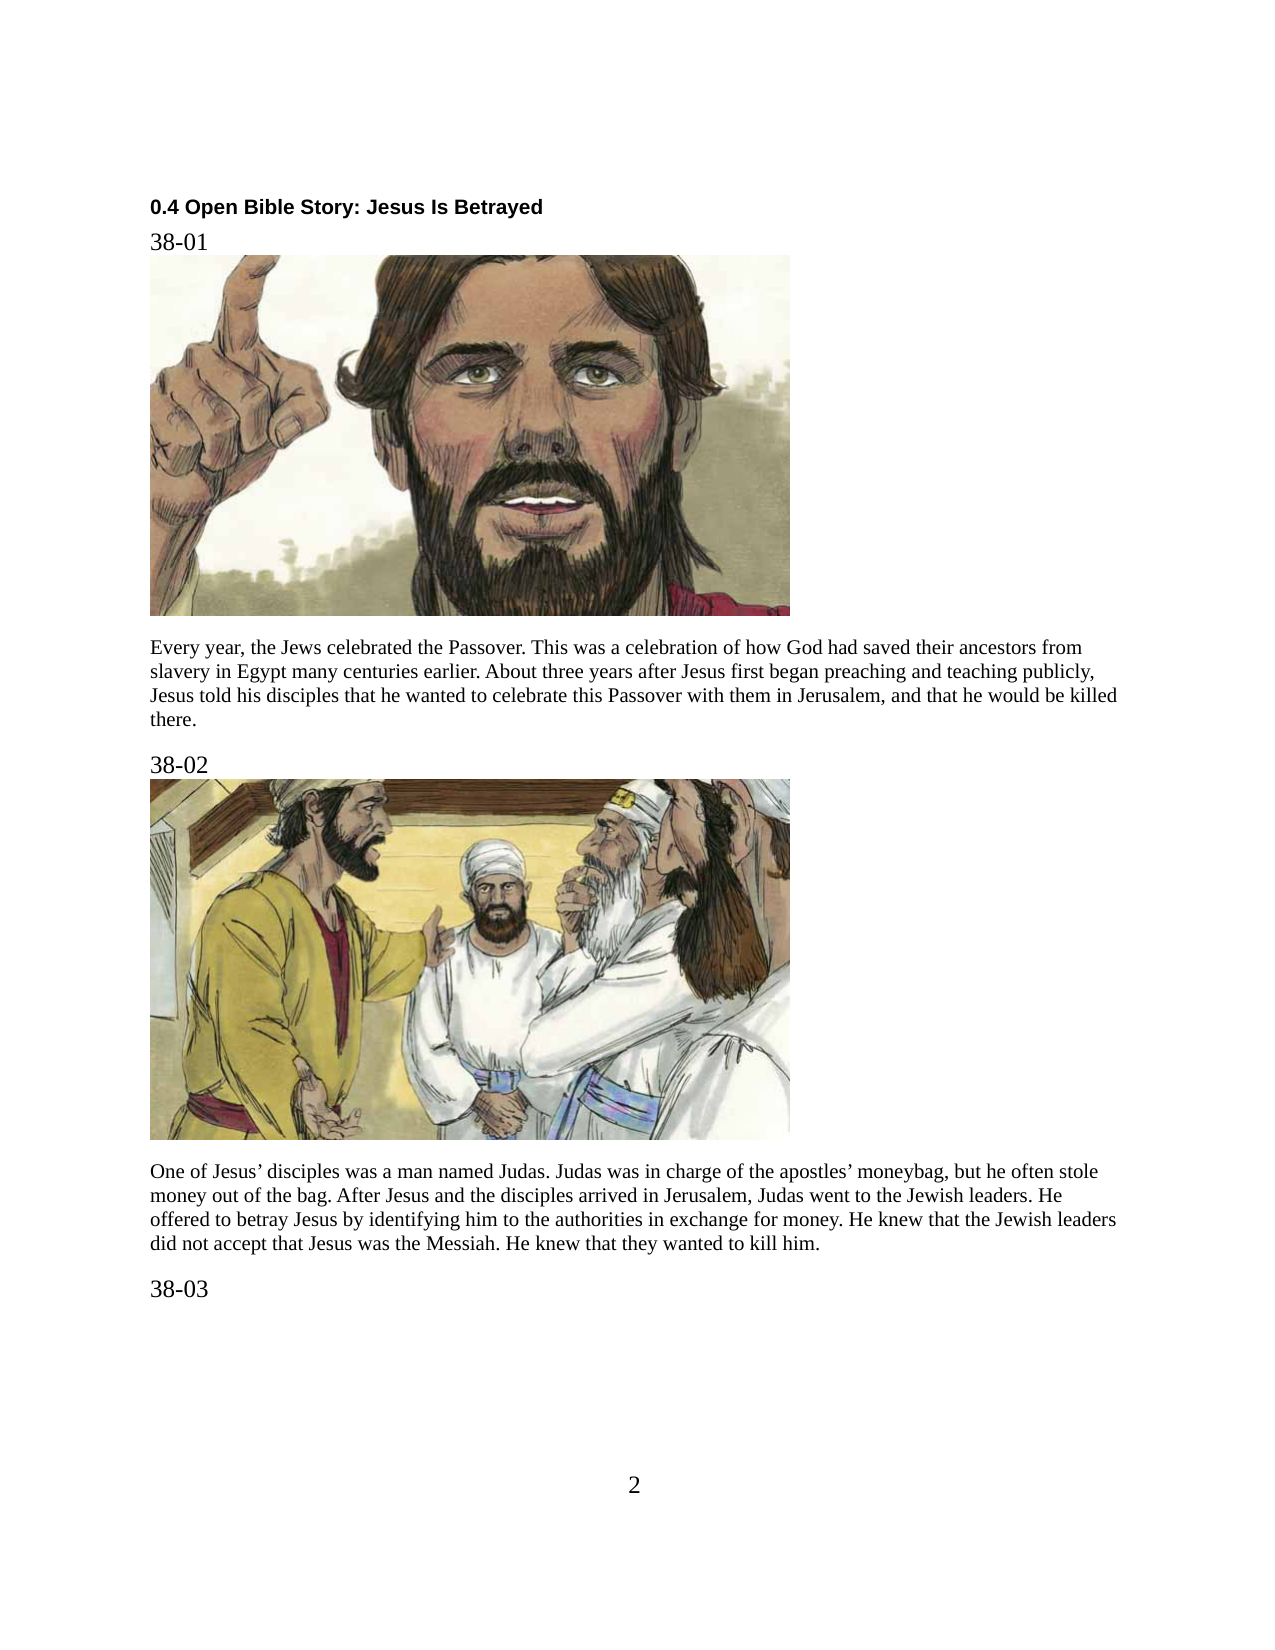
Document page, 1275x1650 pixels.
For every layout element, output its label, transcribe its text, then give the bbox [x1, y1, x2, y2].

subtitle 38-01 [150, 227, 1125, 255]
text One of Jesus’ disciples was a man named Judas. Judas was in charge of the apostles’ moneybag, but he often stole money out of the bag. After Jesus and the disciples arrived in Jerusalem, Judas went to the Jewish leaders. He offered to betray Jesus by identifying him to the authorities in exchange for money. He knew that the Jewish leaders did not accept that Jesus was the Messiah. He knew that they wanted to kill him. [150, 1159, 1125, 1255]
picture [150, 779, 790, 1140]
subtitle 0.4 Open Bible Story: Jesus Is Betrayed [150, 195, 1125, 219]
picture [150, 255, 790, 616]
subtitle 38-02 [150, 751, 1125, 779]
text Every year, the Jews celebrated the Passover. This was a celebration of how God had saved their ancestors from slavery in Egypt many centuries earlier. About three years after Jesus first began preaching and teaching publicly, Jesus told his disciples that he wanted to celebrate this Passover with them in Jerusalem, and that he would be killed there. [150, 635, 1125, 731]
subtitle 38-03 [150, 1274, 1125, 1303]
